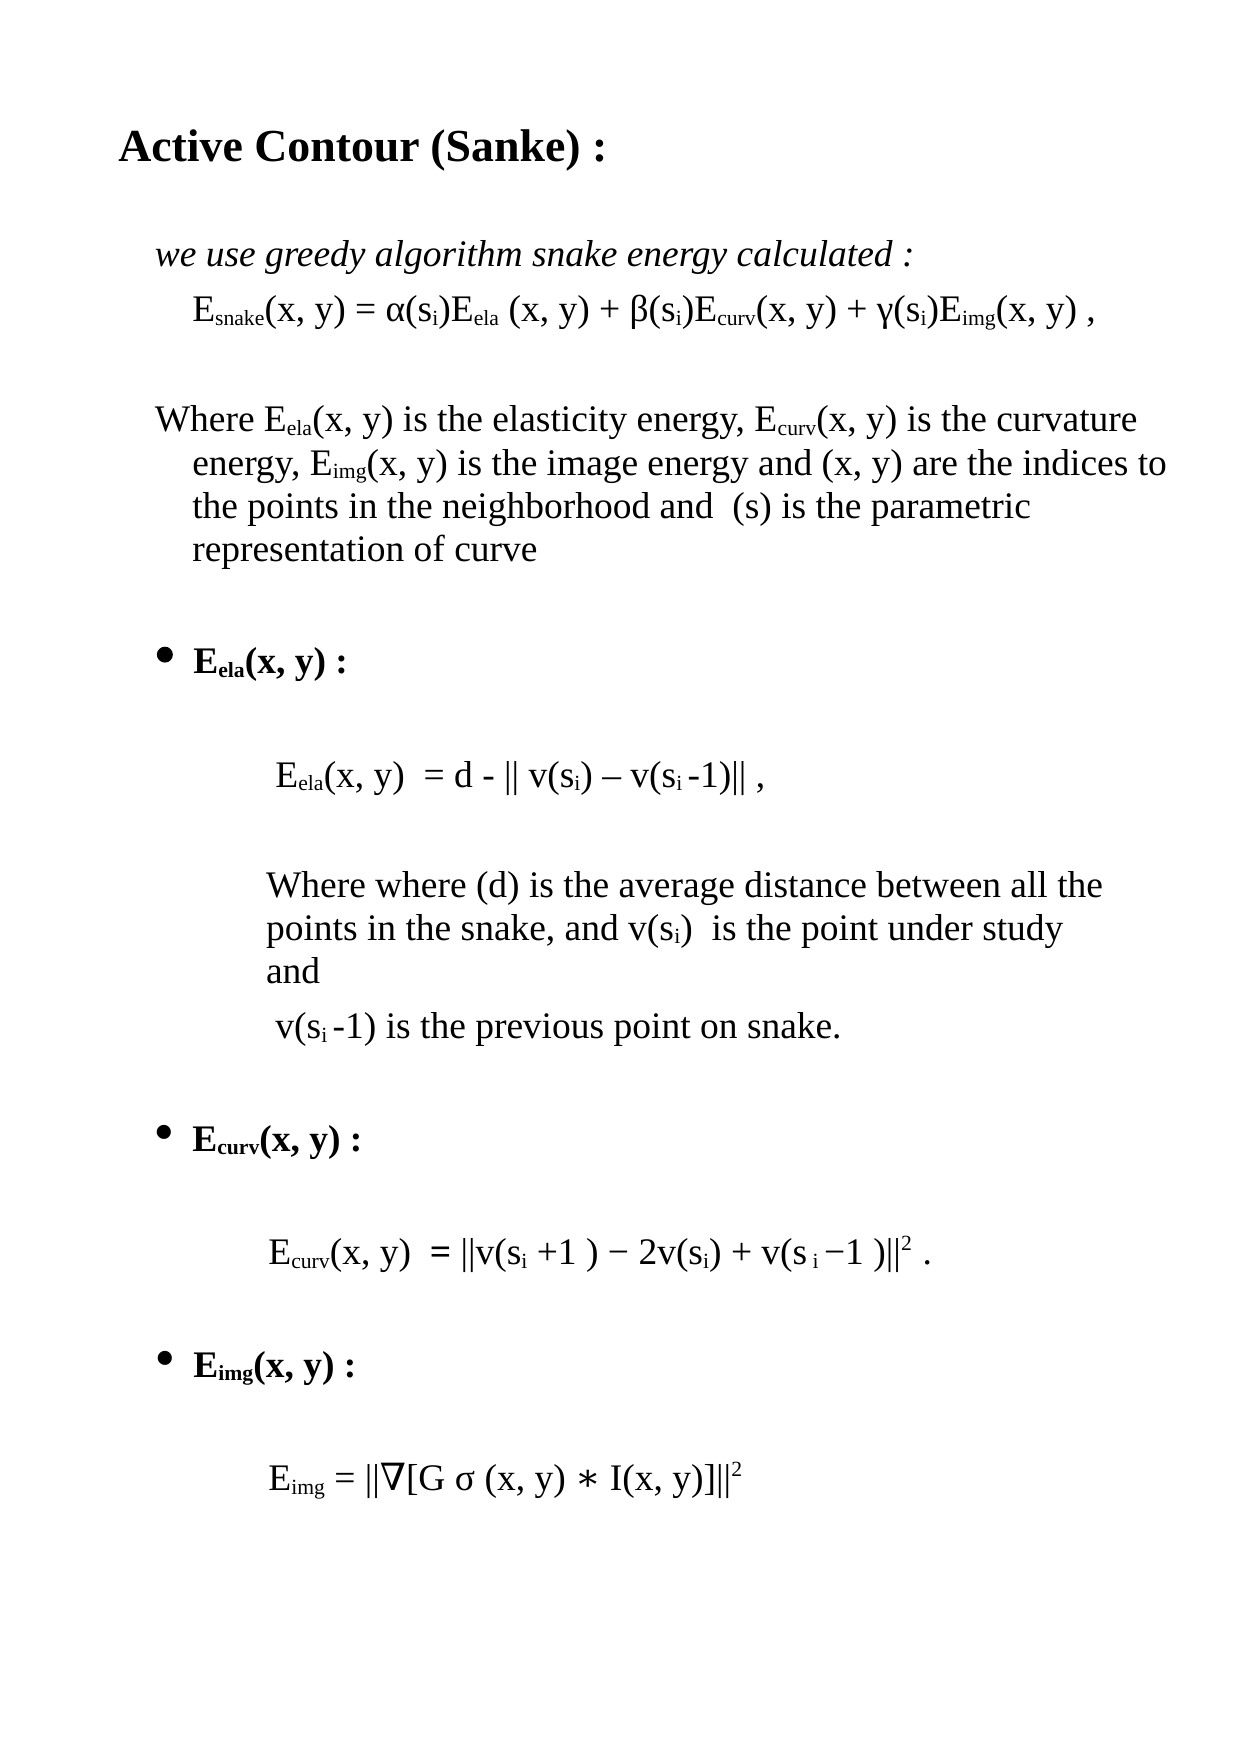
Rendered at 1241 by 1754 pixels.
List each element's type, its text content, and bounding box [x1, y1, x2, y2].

text Active Contour (Sanke) : [118, 118, 1122, 171]
text Ecurv(x, y) = ||v(si +1 ) − 2v(si) + v(s i −1 )||2 . [118, 1230, 1122, 1273]
text Esnake(x, y) = α(si)Eela (x, y) + β(si)Ecurv(x, y) + γ(si)Eimg(x, y) , [154, 287, 1178, 330]
text Where Eela(x, y) is the elasticity energy, Ecurv(x, y) is the curvature energy, Eimg(x, y) is the image energy and (x, y) are the indices to the points in the neighborhood and (s) is the parametric representation of curve [154, 397, 1178, 569]
list Eela(x, y) : [156, 636, 1122, 685]
text we use greedy algorithm snake energy calculated : [154, 232, 1178, 275]
text Where where (d) is the average distance between all the points in the snake, and v(si) is the point under study and [266, 862, 1122, 992]
list Ecurv(x, y) : [154, 1113, 1178, 1163]
text Eela(x, y) = d - || v(si) – v(si -1)|| , [266, 752, 1122, 795]
text Eimg = ||∇[G σ (x, y) ∗ I(x, y)]||2 [118, 1456, 1122, 1499]
list Eimg(x, y) : [156, 1340, 1122, 1389]
text v(si -1) is the previous point on snake. [266, 1003, 1122, 1047]
